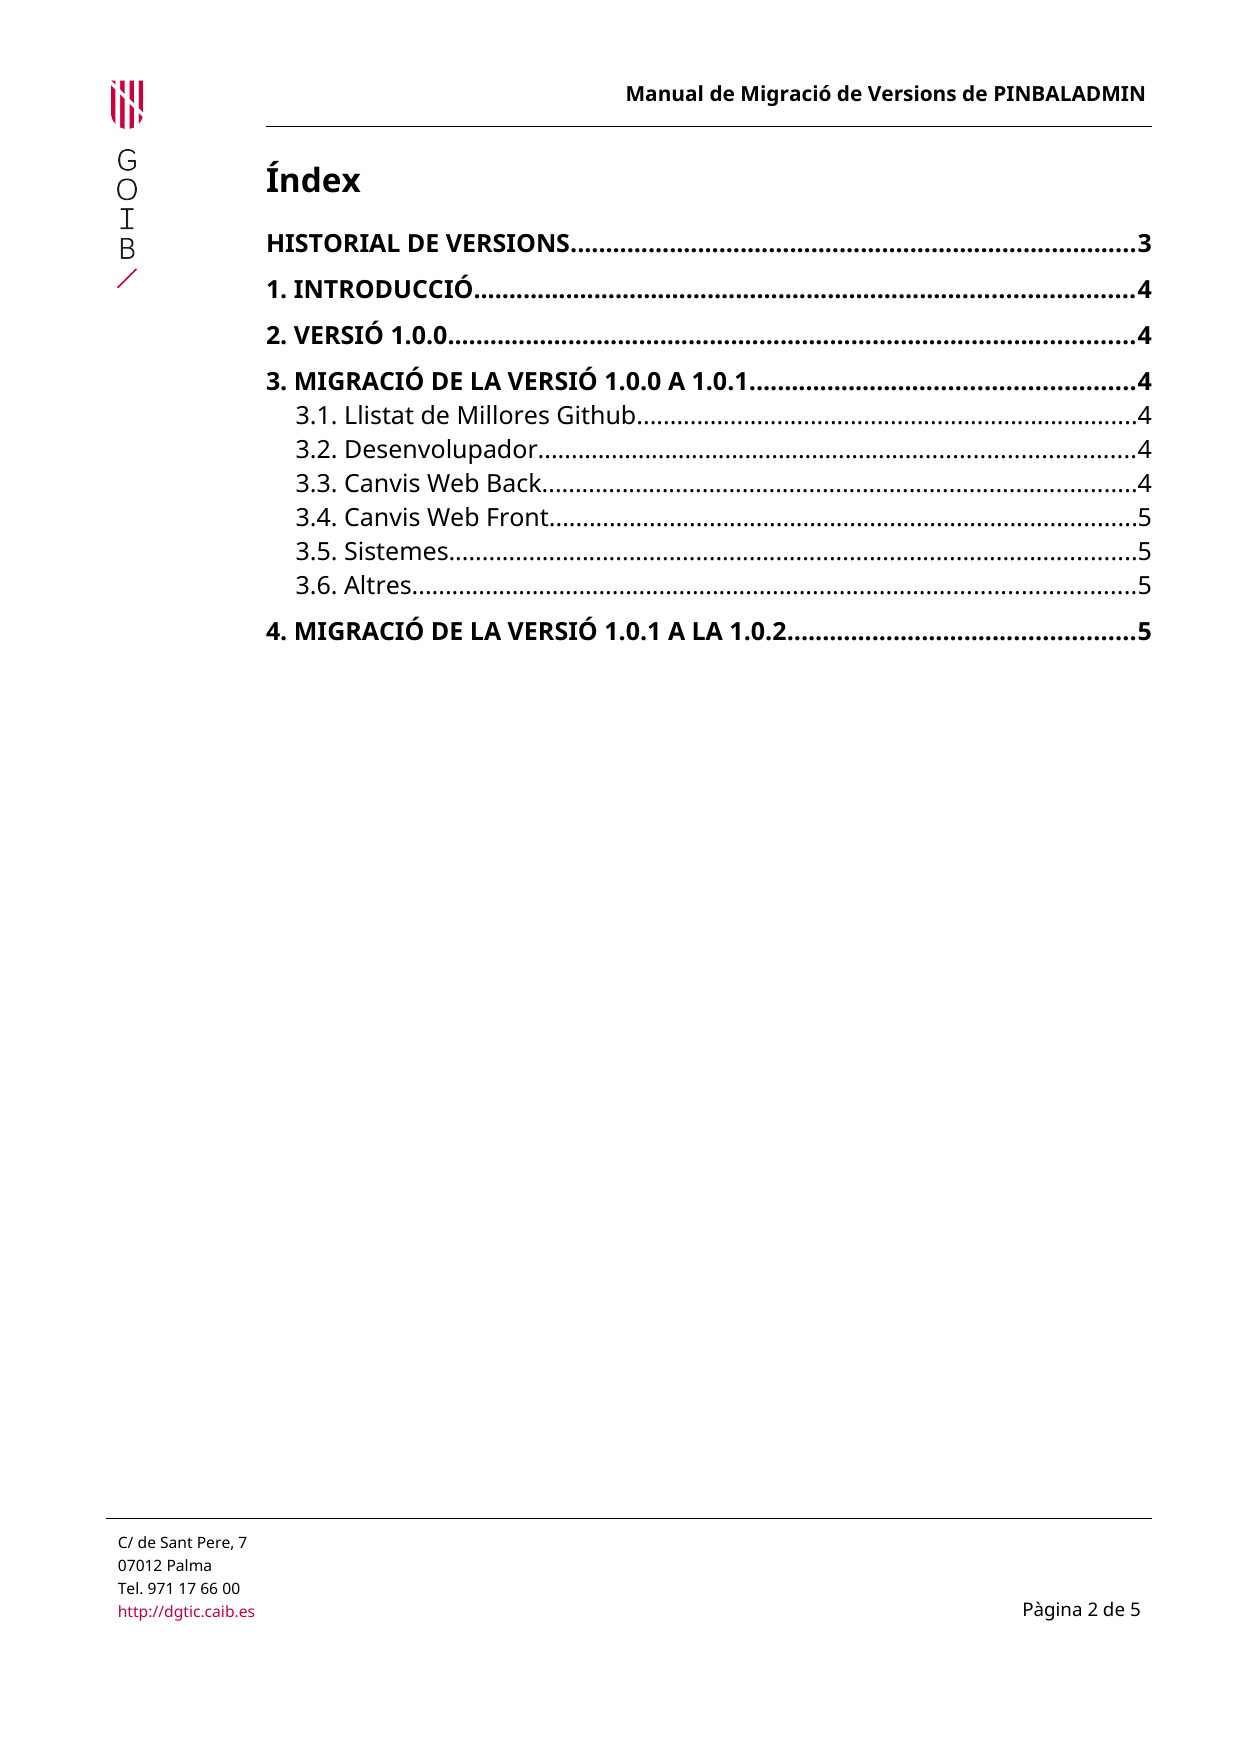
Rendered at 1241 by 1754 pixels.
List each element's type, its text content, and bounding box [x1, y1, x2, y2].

text 2. Versió 1.0.0 4 [266, 318, 1152, 352]
text Historial de versions 3 [266, 226, 1152, 260]
text 3. Migració de la Versió 1.0.0 a 1.0.1 4 [266, 363, 1152, 398]
picture [82, 57, 172, 319]
text 3.5. Sistemes 5 [295, 534, 1152, 568]
text 3.2. Desenvolupador 4 [295, 432, 1152, 466]
subtitle Índex [266, 156, 1152, 202]
text 1. Introducció 4 [266, 272, 1152, 306]
text 4. Migració de la Versió 1.0.1 a la 1.0.2 5 [266, 614, 1152, 648]
text 3.6. Altres 5 [295, 568, 1152, 602]
text 3.4. Canvis Web Front 5 [295, 500, 1152, 534]
text 3.3. Canvis Web Back 4 [295, 466, 1152, 500]
text 3.1. Llistat de Millores Github 4 [295, 398, 1152, 432]
